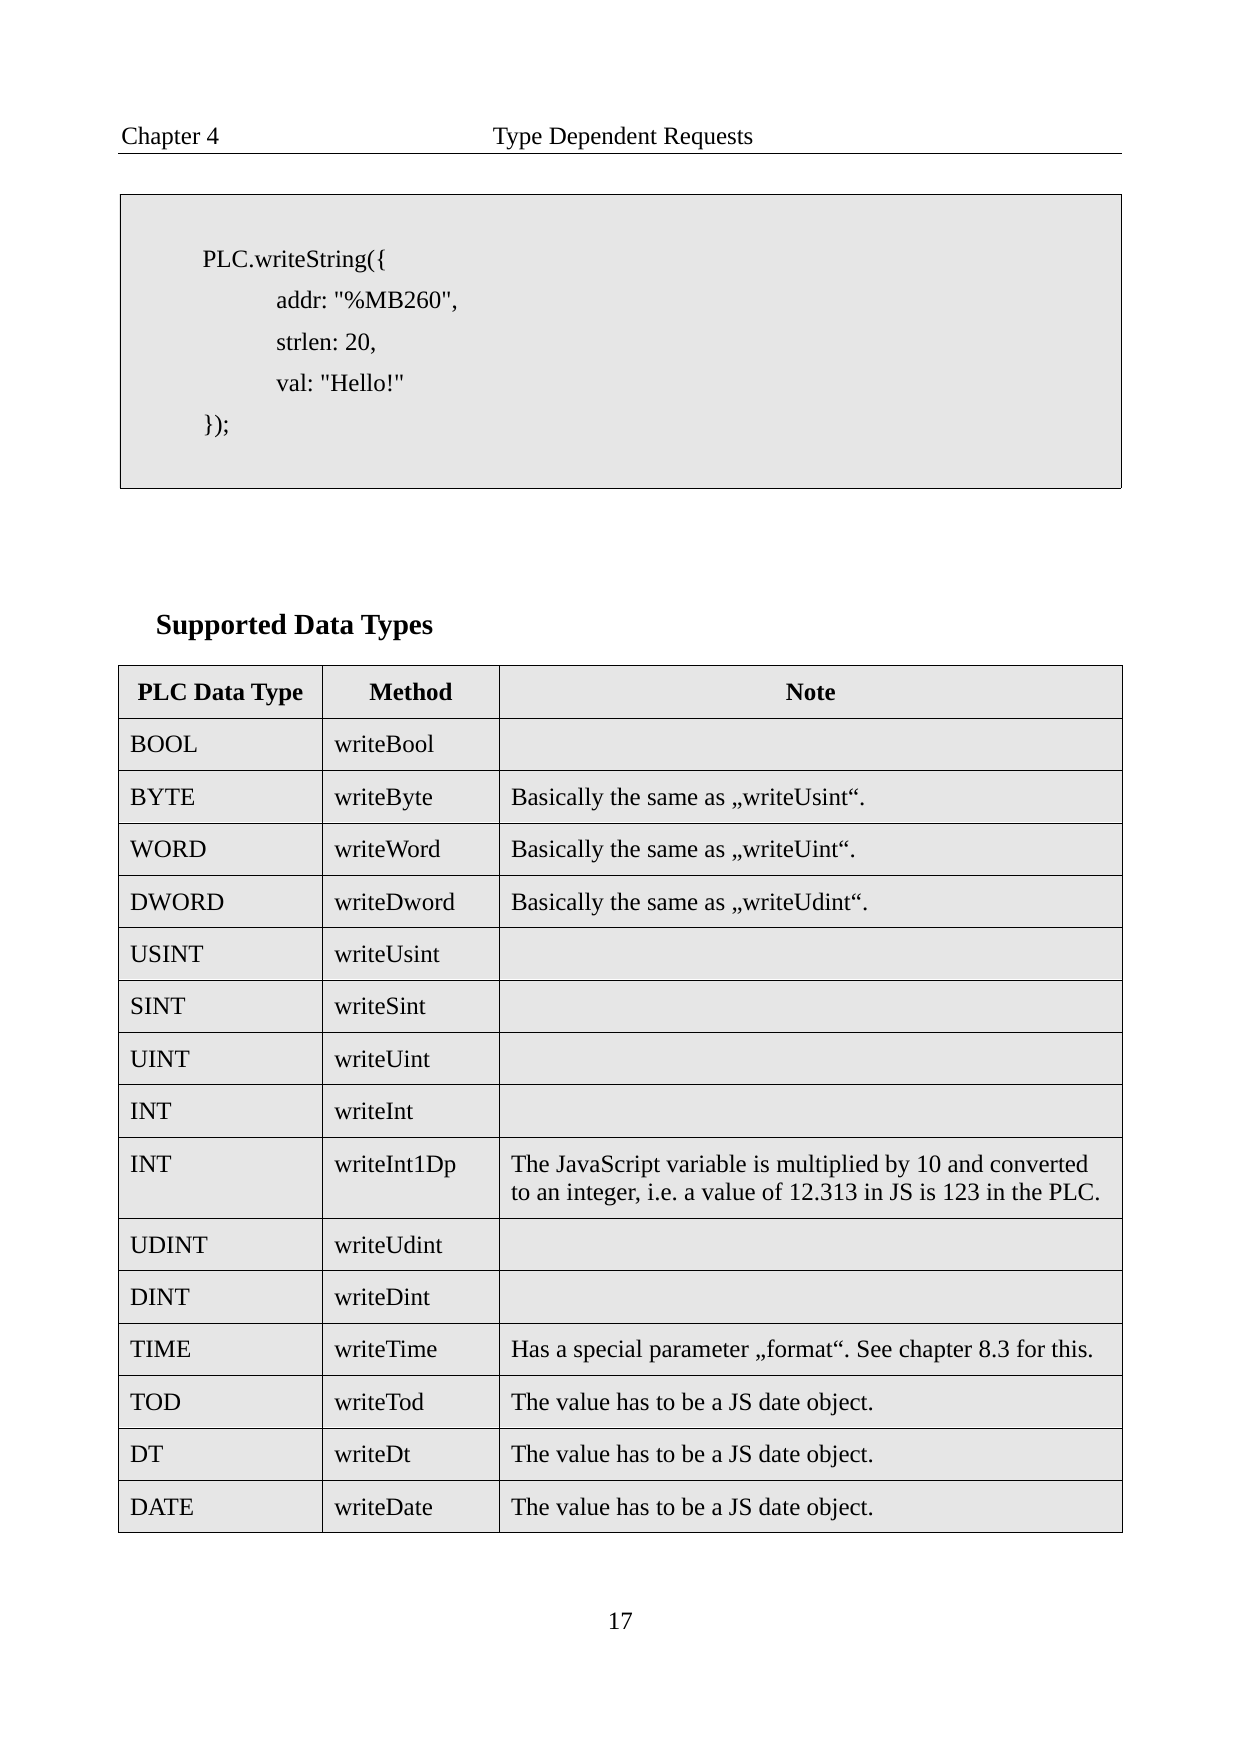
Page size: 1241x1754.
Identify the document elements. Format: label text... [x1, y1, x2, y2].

table_cell writeTod [323, 1376, 499, 1427]
table_cell INT [119, 1138, 322, 1218]
table_cell writeInt [323, 1085, 499, 1137]
table_cell [500, 719, 1122, 770]
table_cell SINT [119, 981, 322, 1032]
table_cell writeDate [323, 1481, 499, 1532]
text val: "Hello!" [128, 368, 1112, 397]
table_cell BOOL [119, 719, 322, 770]
subtitle Supported Data Types [156, 607, 1122, 641]
table_cell Has a special parameter „format“. See chapter 8.3 for this. [500, 1324, 1122, 1375]
table_cell writeWord [323, 824, 499, 875]
table_cell DWORD [119, 876, 322, 927]
table_cell writeInt1Dp [323, 1138, 499, 1218]
table_cell WORD [119, 824, 322, 875]
table_cell writeTime [323, 1324, 499, 1375]
table_cell Basically the same as „writeUdint“. [500, 876, 1122, 927]
table_cell DT [119, 1429, 322, 1480]
table_cell The value has to be a JS date object. [500, 1376, 1122, 1427]
table_cell UDINT [119, 1219, 322, 1270]
table_cell [500, 981, 1122, 1032]
table_cell [500, 1033, 1122, 1084]
table_cell writeByte [323, 771, 499, 822]
table_cell writeDword [323, 876, 499, 927]
table_cell BYTE [119, 771, 322, 822]
table_cell UINT [119, 1033, 322, 1084]
table_header Method [323, 666, 499, 718]
table_cell DATE [119, 1481, 322, 1532]
text strlen: 20, [128, 327, 1112, 356]
table_cell [500, 1219, 1122, 1270]
table_cell The JavaScript variable is multiplied by 10 and converted to an integer, i.e. a value of 12.313 in JS is 123 in the PLC. [500, 1138, 1122, 1218]
table_cell writeSint [323, 981, 499, 1032]
table_cell [500, 1085, 1122, 1137]
table_cell writeDint [323, 1271, 499, 1323]
table_cell Basically the same as „writeUsint“. [500, 771, 1122, 822]
table_cell TOD [119, 1376, 322, 1427]
table_cell The value has to be a JS date object. [500, 1481, 1122, 1532]
table_header PLC Data Type [119, 666, 322, 718]
table_cell writeBool [323, 719, 499, 770]
table_cell [500, 1271, 1122, 1323]
table_cell USINT [119, 928, 322, 979]
table_cell Basically the same as „writeUint“. [500, 824, 1122, 875]
table_cell writeUint [323, 1033, 499, 1084]
table_header Note [500, 666, 1122, 718]
text PLC.writeString({ [128, 244, 1112, 273]
table_cell writeUdint [323, 1219, 499, 1270]
table_cell writeDt [323, 1429, 499, 1480]
table_cell writeUsint [323, 928, 499, 979]
table_cell INT [119, 1085, 322, 1137]
table_cell The value has to be a JS date object. [500, 1429, 1122, 1480]
text addr: "%MB260", [128, 286, 1112, 314]
table_cell TIME [119, 1324, 322, 1375]
table_cell [500, 928, 1122, 979]
text }); [128, 409, 1112, 438]
table_cell DINT [119, 1271, 322, 1323]
